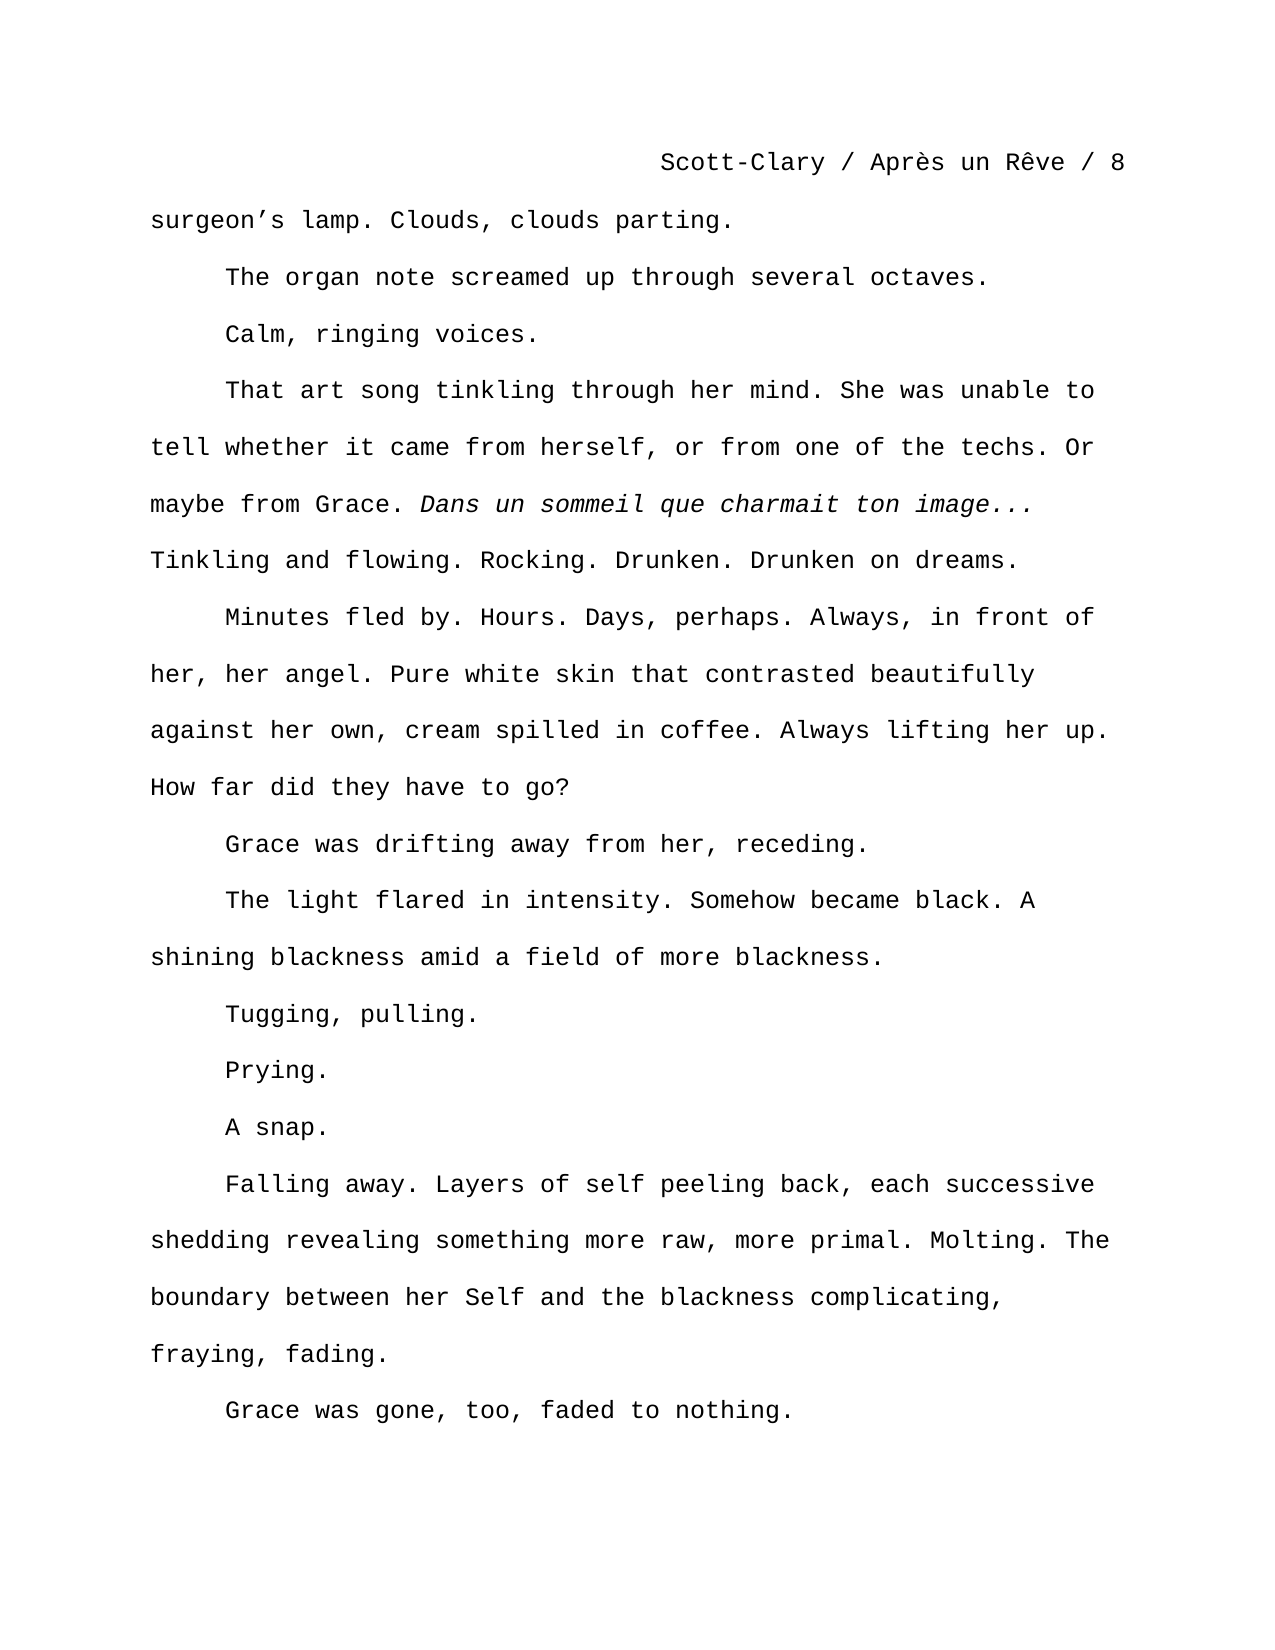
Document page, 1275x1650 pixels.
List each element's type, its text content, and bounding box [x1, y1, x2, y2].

text Tugging, pulling. [150, 1001, 1125, 1029]
text The organ note screamed up through several octaves. [150, 264, 1125, 293]
text The light flared in intensity. Somehow became black. A shining blackness amid a field of more blackness. [150, 888, 1125, 973]
text Calm, ringing voices. [150, 321, 1125, 349]
text surgeon’s lamp. Clouds, clouds parting. [150, 208, 1125, 236]
text That art song tinkling through her mind. She was unable to tell whether it came from herself, or from one of the techs. Or maybe from Grace. Dans un sommeil que charmait ton image... Tinkling and flowing. Rocking. Drunken. Drunken on dreams. [150, 378, 1125, 576]
text Grace was gone, too, faded to nothing. [150, 1398, 1125, 1426]
text Minutes fled by. Hours. Days, perhaps. Always, in front of her, her angel. Pure white skin that contrasted beautifully against her own, cream spilled in coffee. Always lifting her up. How far did they have to go? [150, 604, 1125, 803]
text Falling away. Layers of self peeling back, each successive shedding revealing something more raw, more primal. Molting. The boundary between her Self and the blackness complicating, fraying, fading. [150, 1171, 1125, 1369]
text A snap. [150, 1114, 1125, 1143]
text Grace was drifting away from her, receding. [150, 831, 1125, 859]
text Prying. [150, 1058, 1125, 1086]
